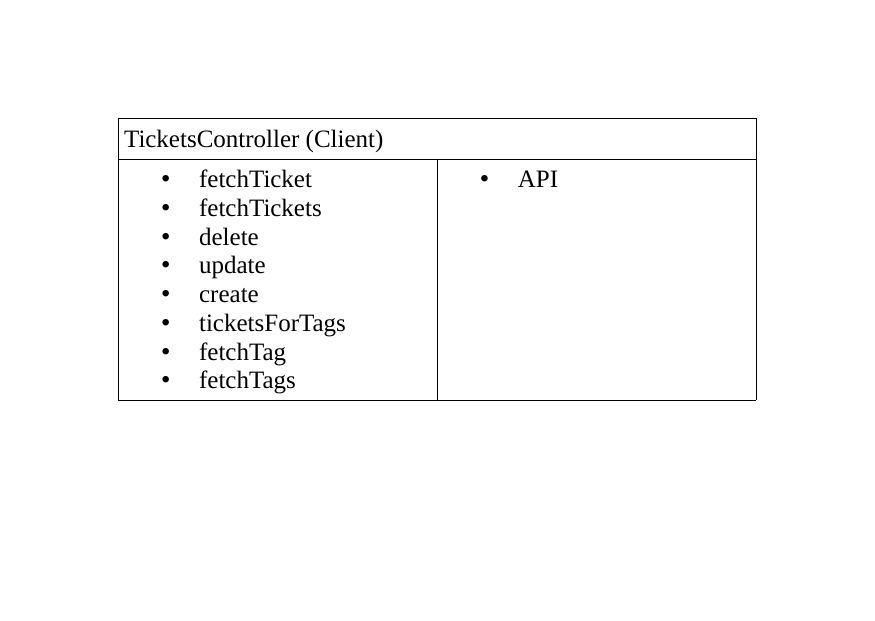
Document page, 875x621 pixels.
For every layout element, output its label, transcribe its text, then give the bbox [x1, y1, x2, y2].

table_cell fetchTicket fetchTickets delete update create ticketsForTags fetchTag fetchTags [119, 160, 437, 400]
table_header TicketsController (Client) [119, 119, 756, 158]
table_cell API [438, 160, 756, 400]
